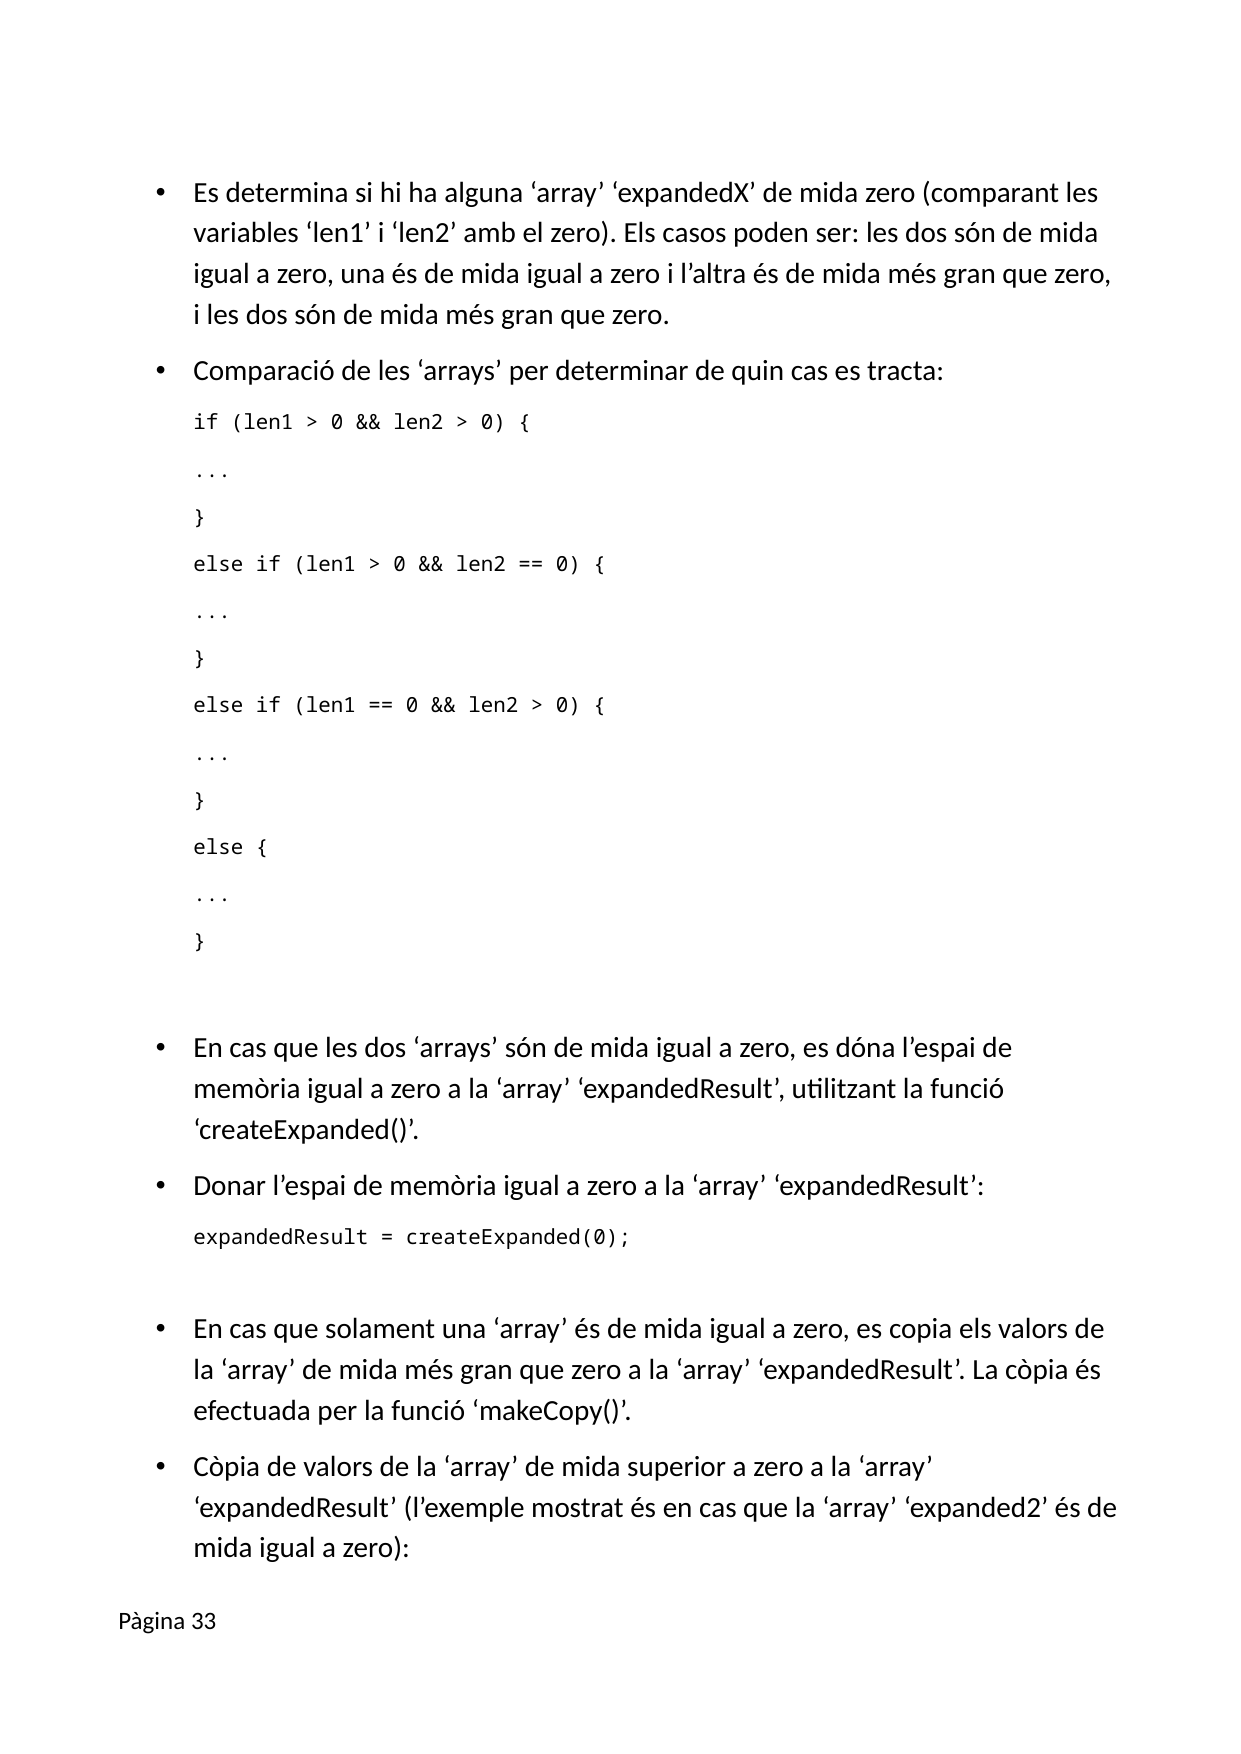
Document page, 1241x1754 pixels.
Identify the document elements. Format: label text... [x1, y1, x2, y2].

list expandedResult = createExpanded(0); [156, 1222, 1122, 1251]
list else if (len1 == 0 && len2 > 0) { [156, 691, 1122, 719]
list } [156, 785, 1122, 813]
list } [156, 643, 1122, 672]
list } [156, 927, 1122, 955]
list else { [156, 832, 1122, 861]
list Donar l’espai de memòria igual a zero a la ‘array’ ‘expandedResult’: [156, 1167, 1122, 1202]
list ... [156, 596, 1122, 625]
list Es determina si hi ha alguna ‘array’ ‘expandedX’ de mida zero (comparant les variables ‘len1’ i ‘len2’ amb el zero). Els casos poden ser: les dos són de mida igual a zero, una és de mida igual a zero i l’altra és de mida més gran que zero, i les dos són de mida més gran que zero. [156, 174, 1122, 332]
list ... [156, 879, 1122, 908]
list En cas que les dos ‘arrays’ són de mida igual a zero, es dóna l’espai de memòria igual a zero a la ‘array’ ‘expandedResult’, utilitzant la funció ‘createExpanded()’. [156, 1029, 1122, 1147]
list if (len1 > 0 && len2 > 0) { [156, 407, 1122, 436]
list Comparació de les ‘arrays’ per determinar de quin cas es tracta: [156, 352, 1122, 388]
list else if (len1 > 0 && len2 == 0) { [156, 549, 1122, 577]
list Còpia de valors de la ‘array’ de mida superior a zero a la ‘array’ ‘expandedResult’ (l’exemple mostrat és en cas que la ‘array’ ‘expanded2’ és de mida igual a zero): [156, 1448, 1122, 1565]
list } [156, 502, 1122, 530]
list ... [156, 455, 1122, 483]
list En cas que solament una ‘array’ és de mida igual a zero, es copia els valors de la ‘array’ de mida més gran que zero a la ‘array’ ‘expandedResult’. La còpia és efectuada per la funció ‘makeCopy()’. [156, 1310, 1122, 1428]
list ... [156, 738, 1122, 766]
